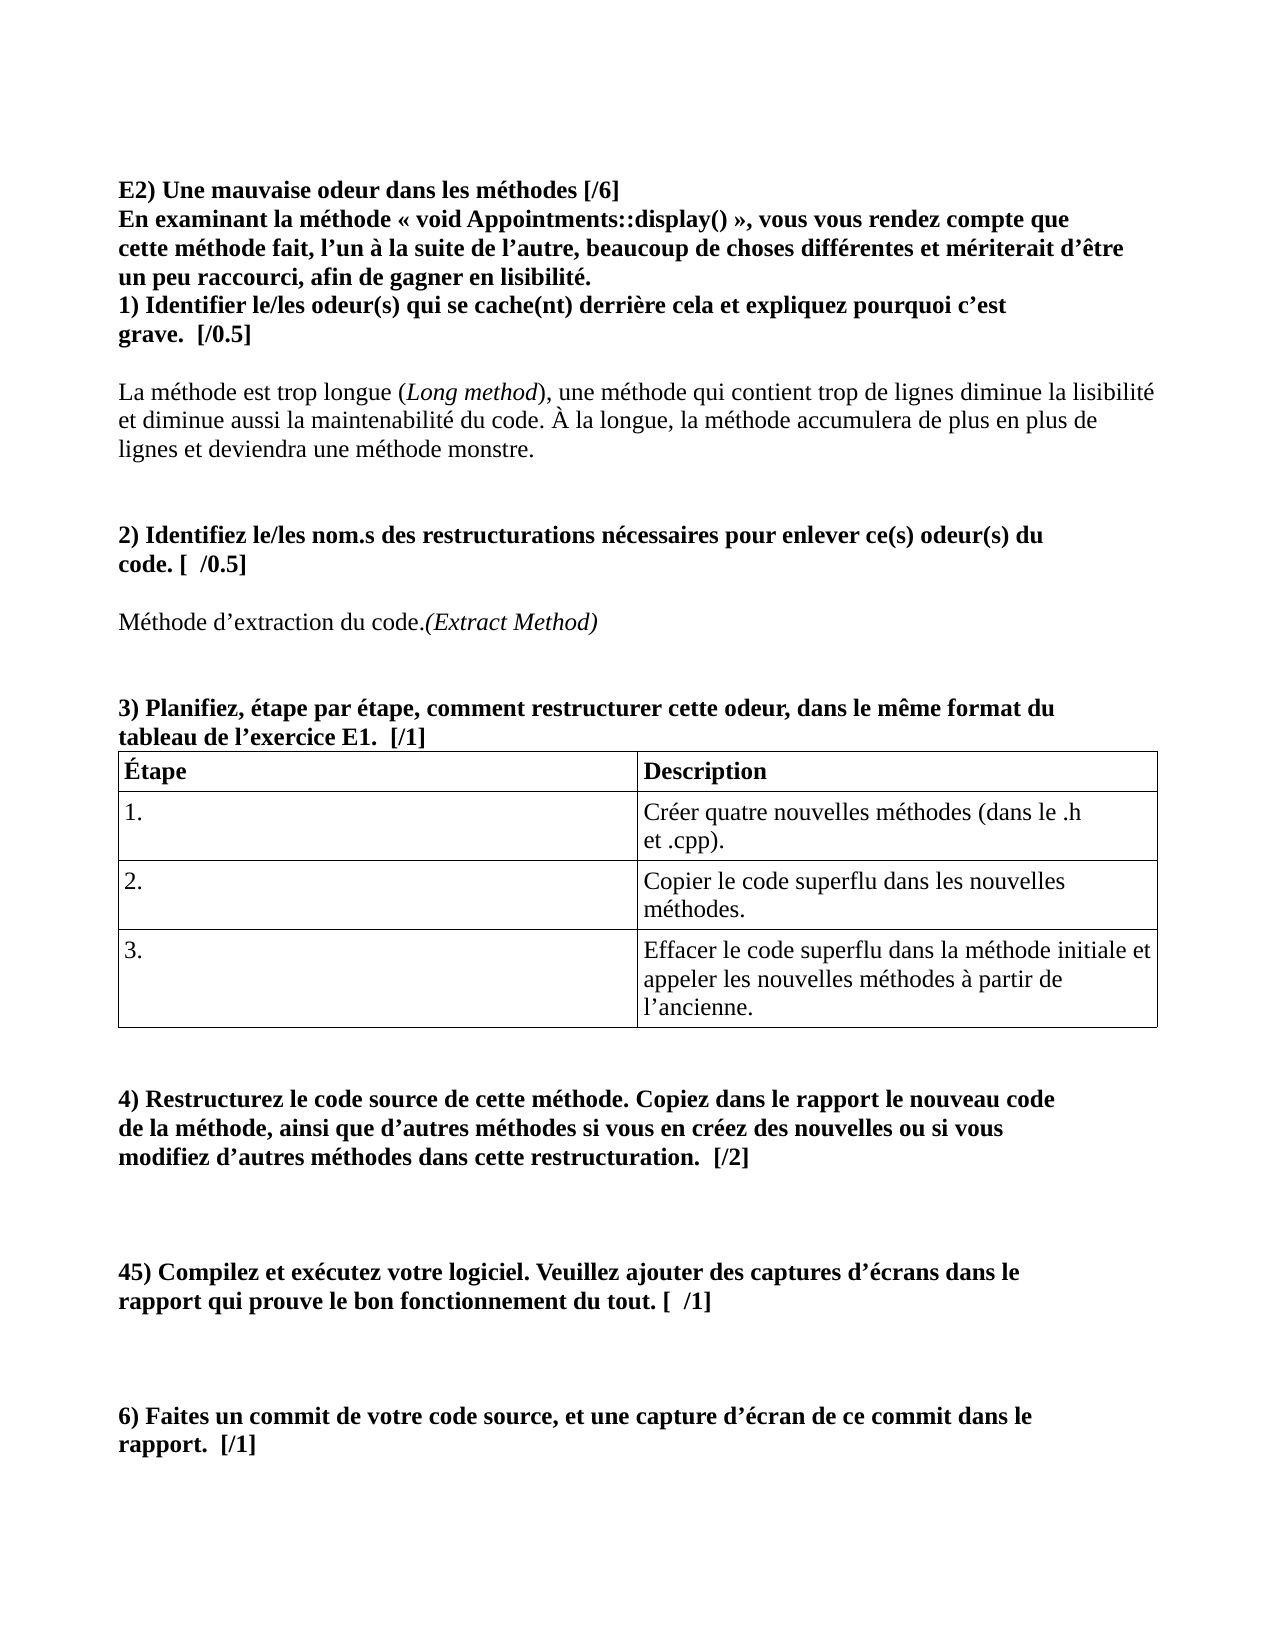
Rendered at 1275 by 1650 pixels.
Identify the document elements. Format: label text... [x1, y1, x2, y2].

text modifiez d’autres méthodes dans cette restructuration. ​ [/2] [118, 1142, 1157, 1171]
table_cell 2. [119, 861, 637, 929]
text 6) Faites un commit de votre code source, et une capture d’écran de ce commit dans le [118, 1401, 1157, 1429]
text 3) Planifiez, étape par étape, comment restructurer cette odeur, dans le même format du [118, 693, 1157, 722]
text E2) Une mauvaise odeur dans les méthodes [/6] [118, 176, 1157, 204]
table_cell 1. [119, 792, 637, 860]
text En examinant la méthode « void Appointments::display() », vous vous rendez compte que [118, 204, 1157, 233]
table_cell Effacer le code superflu dans la méthode initiale et appeler les nouvelles méthodes à partir de l’ancienne. [638, 930, 1157, 1027]
text La méthode est trop longue (Long method), une méthode qui contient trop de lignes diminue la lisibilité et diminue aussi la maintenabilité du code. À la longue, la méthode accumulera de plus en plus de lignes et deviendra une méthode monstre. [118, 377, 1157, 463]
text 4) Restructurez le code source de cette méthode. Copiez dans le rapport le nouveau code [118, 1084, 1157, 1113]
table_cell Copier le code superflu dans les nouvelles méthodes. [638, 861, 1157, 929]
text rapport qui prouve le bon fonctionnement du tout. [ ​ /1] [118, 1286, 1157, 1314]
text tableau de l’exercice E1. ​ [/1] [118, 722, 1157, 751]
table_cell Créer quatre nouvelles méthodes (dans le .h et .cpp). [638, 792, 1157, 860]
text rapport. ​ [/1] [118, 1429, 1157, 1458]
table_header Étape [119, 752, 637, 791]
table_header Description [638, 752, 1157, 791]
text 1) Identifier le/les odeur(s) qui se cache(nt) derrière cela et expliquez pourquoi c’est [118, 291, 1157, 319]
text grave. ​ [/0.5] [118, 319, 1157, 348]
text de la méthode, ainsi que d’autres méthodes si vous en créez des nouvelles ou si vous [118, 1113, 1157, 1142]
text cette méthode fait, l’un à la suite de l’autre, beaucoup de choses différentes et mériterait d’être un peu raccourci, afin de gagner en lisibilité. [118, 233, 1157, 291]
text 2) Identifiez le/les nom.s des restructurations nécessaires pour enlever ce(s) odeur(s) du [118, 521, 1157, 549]
text Méthode d’extraction du code.(Extract Method) [118, 607, 1157, 636]
text 45) Compilez et exécutez votre logiciel. Veuillez ajouter des captures d’écrans dans le [118, 1257, 1157, 1286]
table_cell 3. [119, 930, 637, 1027]
text code. [ ​ /0.5] [118, 549, 1157, 578]
